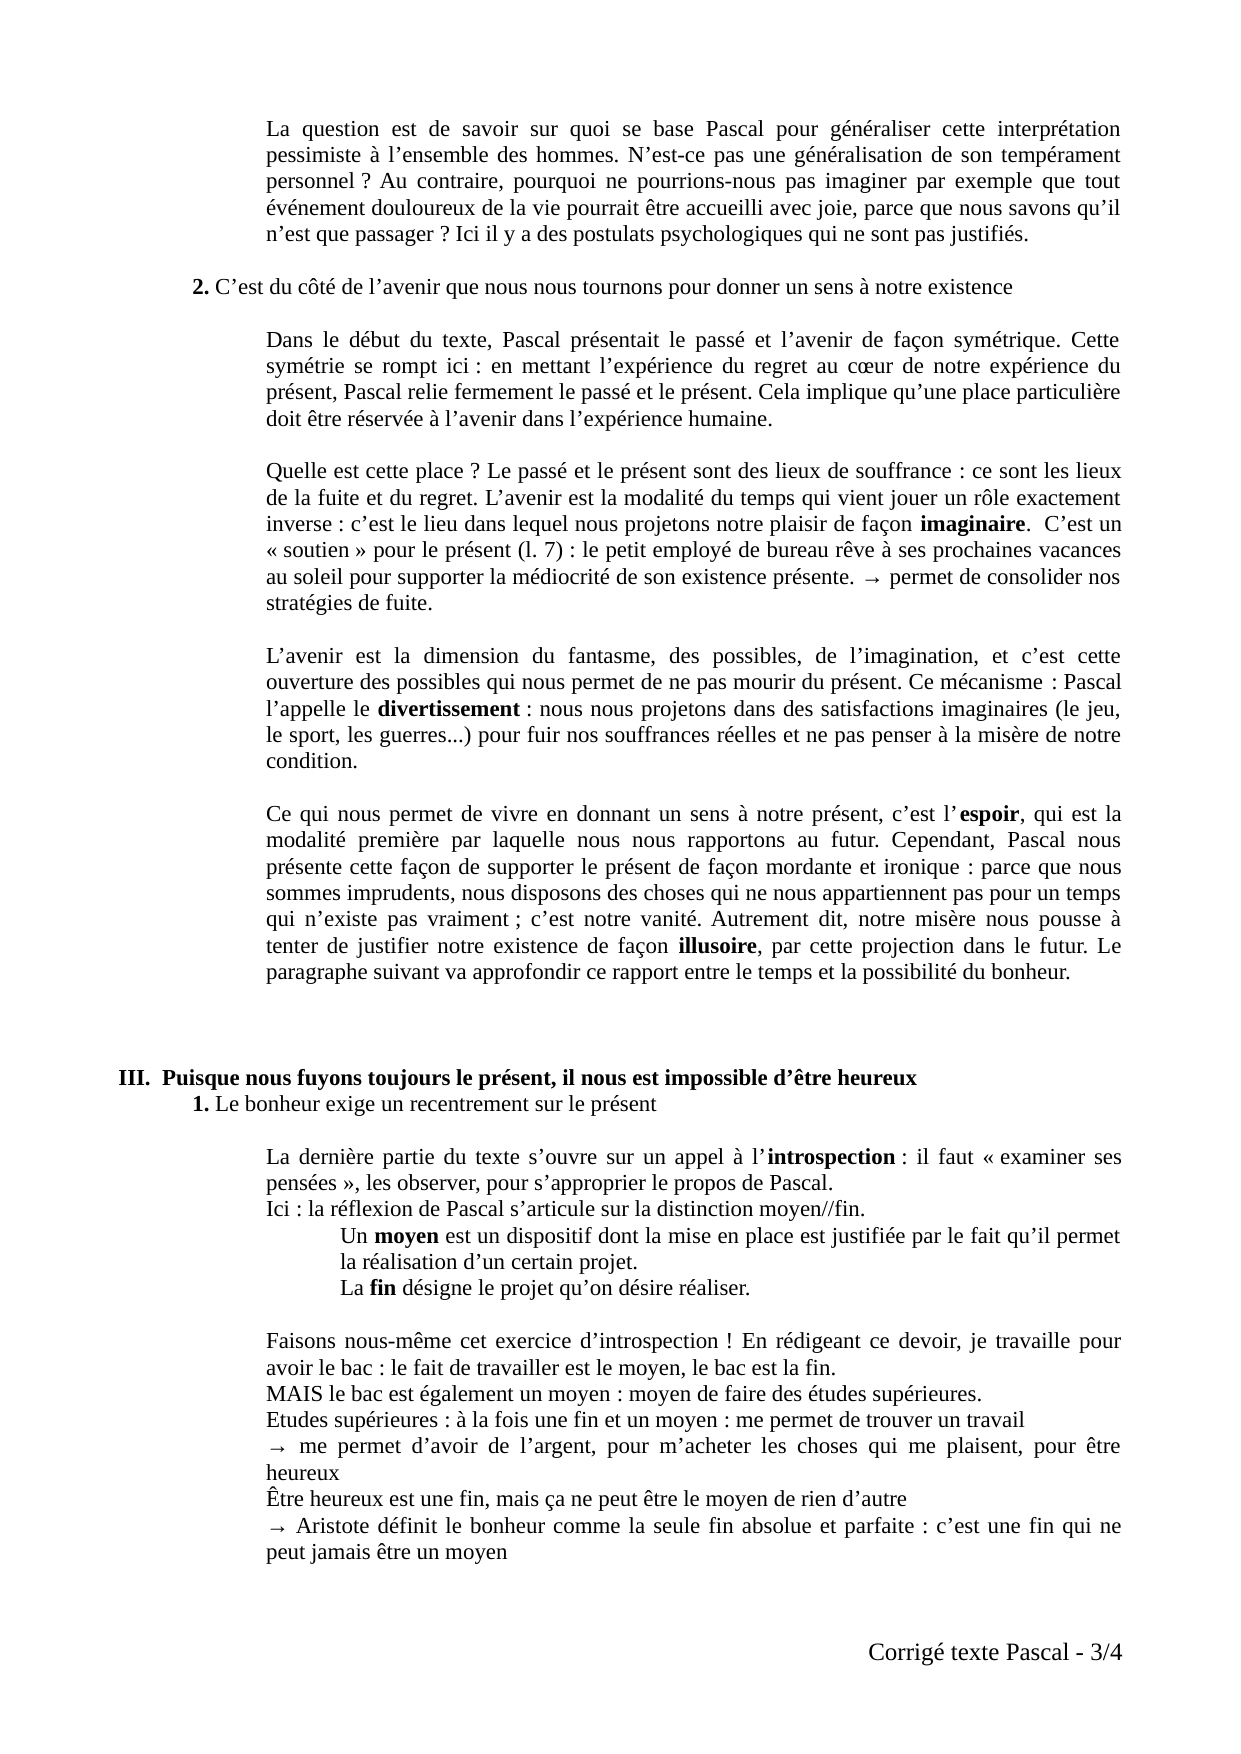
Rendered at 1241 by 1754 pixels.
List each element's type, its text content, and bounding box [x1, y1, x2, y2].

text L’avenir est la dimension du fantasme, des possibles, de l’imagination, et c’est cette ouverture des possibles qui nous permet de ne pas mourir du présent. Ce mécanisme : Pascal l’appelle le divertissement : nous nous projetons dans des satisfactions imaginaires (le jeu, le sport, les guerres...) pour fuir nos souffrances réelles et ne pas penser à la misère de notre condition. [266, 642, 1122, 774]
text MAIS le bac est également un moyen : moyen de faire des études supérieures. [266, 1380, 1122, 1406]
text Etudes supérieures : à la fois une fin et un moyen : me permet de trouver un travail [266, 1406, 1122, 1433]
text Ici : la réflexion de Pascal s’articule sur la distinction moyen//fin. [266, 1195, 1122, 1222]
text La dernière partie du texte s’ouvre sur un appel à l’introspection : il faut « examiner ses pensées », les observer, pour s’approprier le propos de Pascal. [266, 1143, 1122, 1195]
text → Aristote définit le bonheur comme la seule fin absolue et parfaite : c’est une fin qui ne peut jamais être un moyen [266, 1512, 1122, 1564]
text Faisons nous-même cet exercice d’introspection ! En rédigeant ce devoir, je travaille pour avoir le bac : le fait de travailler est le moyen, le bac est la fin. [266, 1327, 1122, 1380]
text III. Puisque nous fuyons toujours le présent, il nous est impossible d’être heureux [118, 1064, 1122, 1090]
text → me permet d’avoir de l’argent, pour m’acheter les choses qui me plaisent, pour être heureux [266, 1433, 1122, 1485]
text La fin désigne le projet qu’on désire réaliser. [340, 1274, 1122, 1301]
text Dans le début du texte, Pascal présentait le passé et l’avenir de façon symétrique. Cette symétrie se rompt ici : en mettant l’expérience du regret au cœur de notre expérience du présent, Pascal relie fermement le passé et le présent. Cela implique qu’une place particulière doit être réservée à l’avenir dans l’expérience humaine. [266, 326, 1122, 431]
text La question est de savoir sur quoi se base Pascal pour généraliser cette interprétation pessimiste à l’ensemble des hommes. N’est-ce pas une généralisation de son tempérament personnel ? Au contraire, pourquoi ne pourrions-nous pas imaginer par exemple que tout événement douloureux de la vie pourrait être accueilli avec joie, parce que nous savons qu’il n’est que passager ? Ici il y a des postulats psychologiques qui ne sont pas justifiés. [266, 115, 1122, 247]
text Un moyen est un dispositif dont la mise en place est justifiée par le fait qu’il permet la réalisation d’un certain projet. [340, 1222, 1122, 1274]
text Ce qui nous permet de vivre en donnant un sens à notre présent, c’est l’espoir, qui est la modalité première par laquelle nous nous rapportons au futur. Cependant, Pascal nous présente cette façon de supporter le présent de façon mordante et ironique : parce que nous sommes imprudents, nous disposons des choses qui ne nous appartiennent pas pour un temps qui n’existe pas vraiment ; c’est notre vanité. Autrement dit, notre misère nous pousse à tenter de justifier notre existence de façon illusoire, par cette projection dans le futur. Le paragraphe suivant va approfondir ce rapport entre le temps et la possibilité du bonheur. [266, 800, 1122, 984]
text Être heureux est une fin, mais ça ne peut être le moyen de rien d’autre [266, 1485, 1122, 1512]
text Quelle est cette place ? Le passé et le présent sont des lieux de souffrance : ce sont les lieux de la fuite et du regret. L’avenir est la modalité du temps qui vient jouer un rôle exactement inverse : c’est le lieu dans lequel nous projetons notre plaisir de façon imaginaire. C’est un « soutien » pour le présent (l. 7) : le petit employé de bureau rêve à ses prochaines vacances au soleil pour supporter la médiocrité de son existence présente. → permet de consolider nos stratégies de fuite. [266, 457, 1122, 616]
text 2. C’est du côté de l’avenir que nous nous tournons pour donner un sens à notre existence [192, 273, 1122, 299]
text 1. Le bonheur exige un recentrement sur le présent [192, 1090, 1122, 1116]
